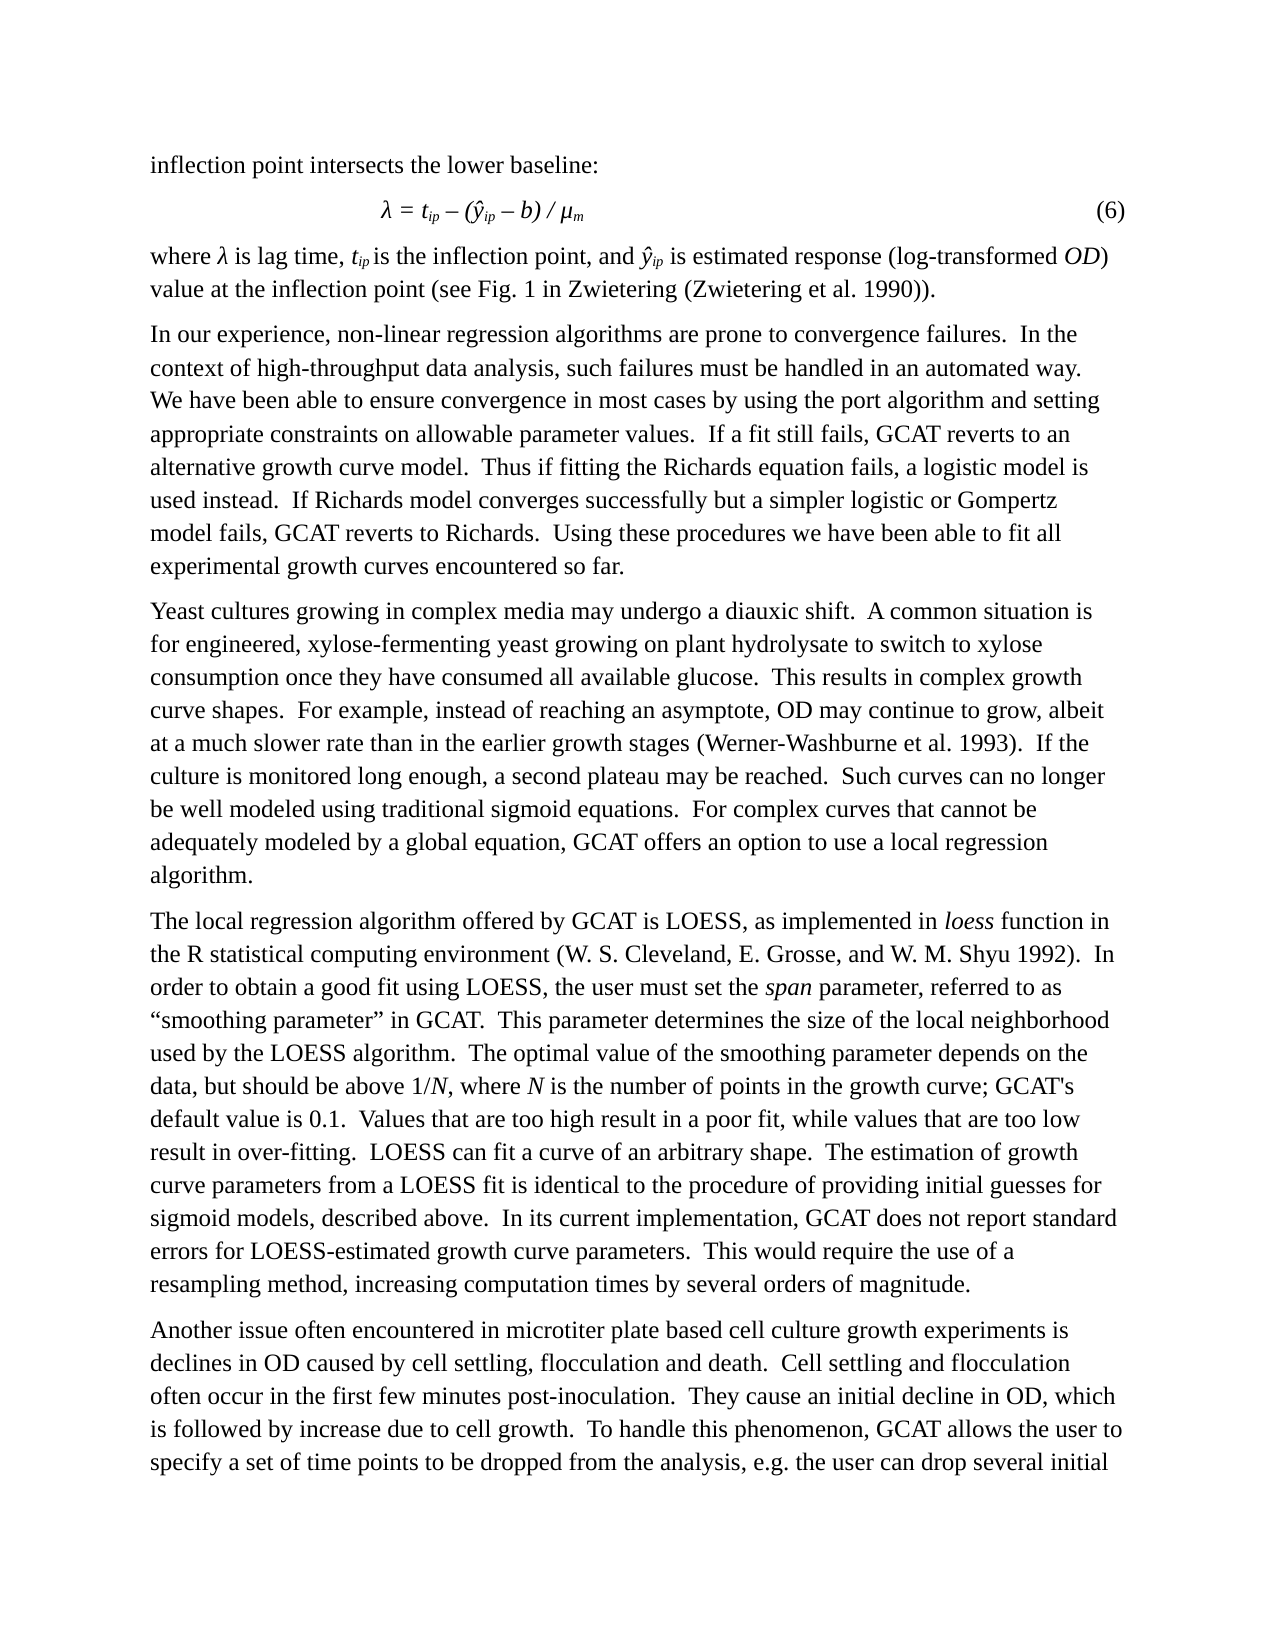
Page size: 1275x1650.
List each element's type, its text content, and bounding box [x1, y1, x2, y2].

text λ = tip – (ŷip – b) / μm (6) [150, 196, 1125, 224]
text where λ is lag time, tip is the inflection point, and ŷip is estimated response (log-transformed OD) value at the inflection point (see Fig. 1 in Zwietering (Zwietering et al. 1990)). [150, 241, 1125, 303]
text Yeast cultures growing in complex media may undergo a diauxic shift. A common situation is for engineered, xylose-fermenting yeast growing on plant hydrolysate to switch to xylose consumption once they have consumed all available glucose. This results in complex growth curve shapes. For example, instead of reaching an asymptote, OD may continue to grow, albeit at a much slower rate than in the earlier growth stages (Werner-Washburne et al. 1993). If the culture is monitored long enough, a second plateau may be reached. Such curves can no longer be well modeled using traditional sigmoid equations. For complex curves that cannot be adequately modeled by a global equation, GCAT offers an option to use a local regression algorithm. [150, 596, 1125, 889]
text inflection point intersects the lower baseline: [150, 150, 1125, 179]
text Another issue often encountered in microtiter plate based cell culture growth experiments is declines in OD caused by cell settling, flocculation and death. Cell settling and flocculation often occur in the first few minutes post-inoculation. They cause an initial decline in OD, which is followed by increase due to cell growth. To handle this phenomenon, GCAT allows the user to specify a set of time points to be dropped from the analysis, e.g. the user can drop several initial [150, 1315, 1125, 1476]
text The local regression algorithm offered by GCAT is LOESS, as implemented in loess function in the R statistical computing environment (W. S. Cleveland, E. Grosse, and W. M. Shyu 1992). In order to obtain a good fit using LOESS, the user must set the span parameter, referred to as “smoothing parameter” in GCAT. This parameter determines the size of the local neighborhood used by the LOESS algorithm. The optimal value of the smoothing parameter depends on the data, but should be above 1/N, where N is the number of points in the growth curve; GCAT's default value is 0.1. Values that are too high result in a poor fit, while values that are too low result in over-fitting. LOESS can fit a curve of an arbitrary shape. The estimation of growth curve parameters from a LOESS fit is identical to the procedure of providing initial guesses for sigmoid models, described above. In its current implementation, GCAT does not report standard errors for LOESS-estimated growth curve parameters. This would require the use of a resampling method, increasing computation times by several orders of magnitude. [150, 906, 1125, 1298]
text In our experience, non-linear regression algorithms are prone to convergence failures. In the context of high-throughput data analysis, such failures must be handled in an automated way. We have been able to ensure convergence in most cases by using the port algorithm and setting appropriate constraints on allowable parameter values. If a fit still fails, GCAT reverts to an alternative growth curve model. Thus if fitting the Richards equation fails, a logistic model is used instead. If Richards model converges successfully but a simpler logistic or Gompertz model fails, GCAT reverts to Richards. Using these procedures we have been able to fit all experimental growth curves encountered so far. [150, 319, 1125, 579]
